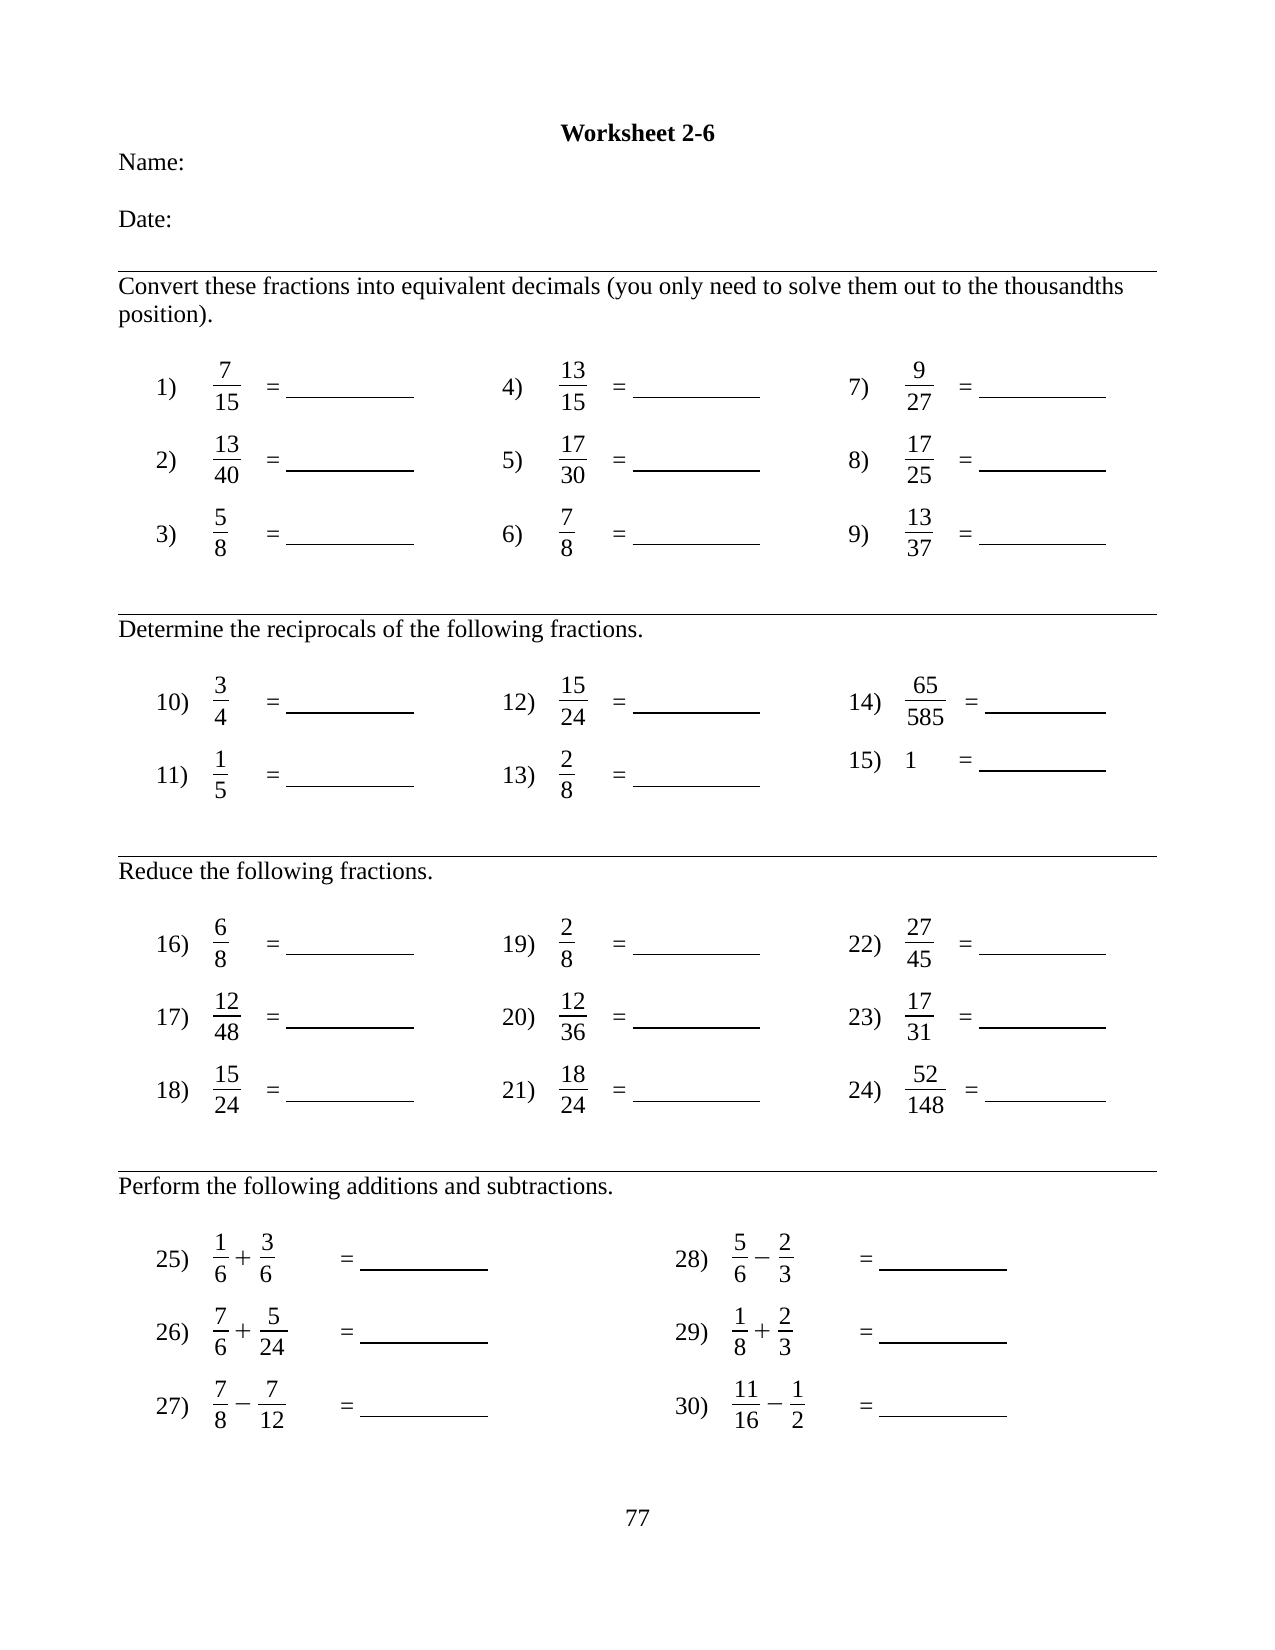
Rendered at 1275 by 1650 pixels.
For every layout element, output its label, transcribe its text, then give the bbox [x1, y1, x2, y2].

list = [848, 504, 1157, 563]
list = [848, 430, 1157, 489]
list = [848, 987, 1157, 1046]
list = [848, 357, 1157, 416]
list = [156, 745, 464, 804]
list = [156, 1061, 464, 1119]
list = [156, 987, 464, 1046]
list = [502, 1061, 811, 1119]
list = [502, 504, 811, 563]
text Convert these fractions into equivalent decimals (you only need to solve them out to the thousandths position). [118, 272, 1157, 328]
list = [848, 672, 1157, 731]
list = [502, 672, 811, 731]
list 1 = [848, 745, 1157, 774]
list = [156, 914, 464, 973]
list = [502, 357, 811, 416]
text Worksheet 2-6 [118, 118, 1157, 147]
list = [848, 1061, 1157, 1119]
list = [502, 745, 811, 804]
text Name: [118, 147, 1157, 176]
list = [156, 504, 464, 563]
list = [156, 672, 464, 731]
text Perform the following additions and subtractions. [118, 1172, 1157, 1200]
list = [156, 1302, 637, 1361]
list = [675, 1229, 1157, 1288]
list = [502, 430, 811, 489]
list = [156, 430, 464, 489]
list = [675, 1302, 1157, 1361]
text Date: [118, 204, 1157, 233]
list = [675, 1376, 1157, 1434]
list = [502, 987, 811, 1046]
list = [156, 357, 464, 416]
text Determine the reciprocals of the following fractions. [118, 615, 1157, 643]
list = [848, 914, 1157, 973]
list = [156, 1376, 637, 1434]
list = [502, 914, 811, 973]
list = [156, 1229, 637, 1288]
text Reduce the following fractions. [118, 857, 1157, 885]
